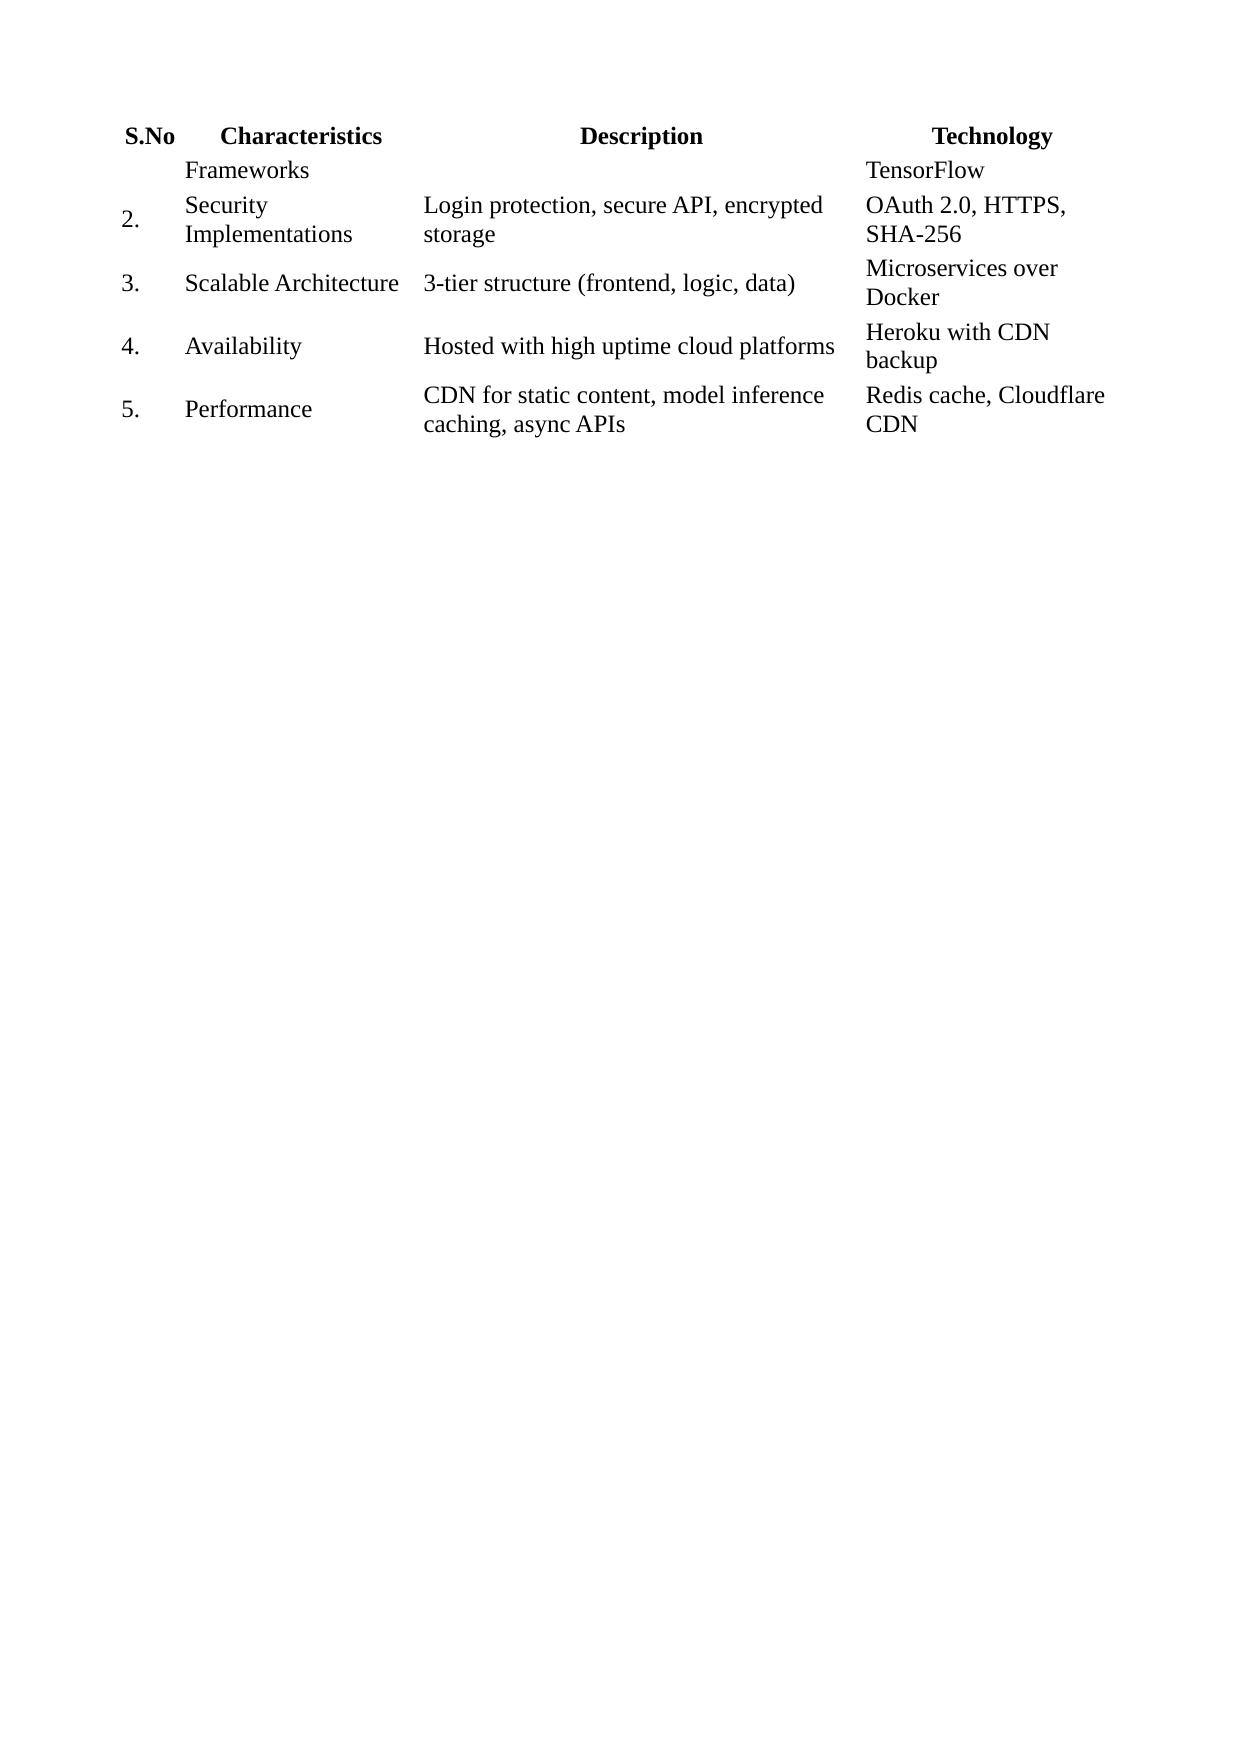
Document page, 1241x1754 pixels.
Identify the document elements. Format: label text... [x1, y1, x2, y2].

table_cell 3. [118, 251, 182, 314]
table_cell OAuth 2.0, HTTPS, SHA-256 [863, 187, 1122, 251]
table_cell 5. [118, 377, 182, 441]
table_cell [118, 153, 182, 187]
table_cell CDN for static content, model inference caching, async APIs [420, 377, 863, 441]
table_cell [420, 153, 863, 187]
table_header Description [420, 118, 863, 153]
table_cell Redis cache, Cloudflare CDN [863, 377, 1122, 441]
table_cell 4. [118, 314, 182, 377]
table_cell Availability [182, 314, 420, 377]
table_cell Microservices over Docker [863, 251, 1122, 314]
table_cell Scalable Architecture [182, 251, 420, 314]
table_cell TensorFlow [863, 153, 1122, 187]
table_cell Frameworks [182, 153, 420, 187]
table_cell 2. [118, 187, 182, 251]
table_cell Performance [182, 377, 420, 441]
table_cell Login protection, secure API, encrypted storage [420, 187, 863, 251]
table_header Technology [863, 118, 1122, 153]
table_cell Heroku with CDN backup [863, 314, 1122, 377]
table_cell 3-tier structure (frontend, logic, data) [420, 251, 863, 314]
table_cell Hosted with high uptime cloud platforms [420, 314, 863, 377]
table_header S.No [118, 118, 182, 153]
table_cell Security Implementations [182, 187, 420, 251]
table_header Characteristics [182, 118, 420, 153]
